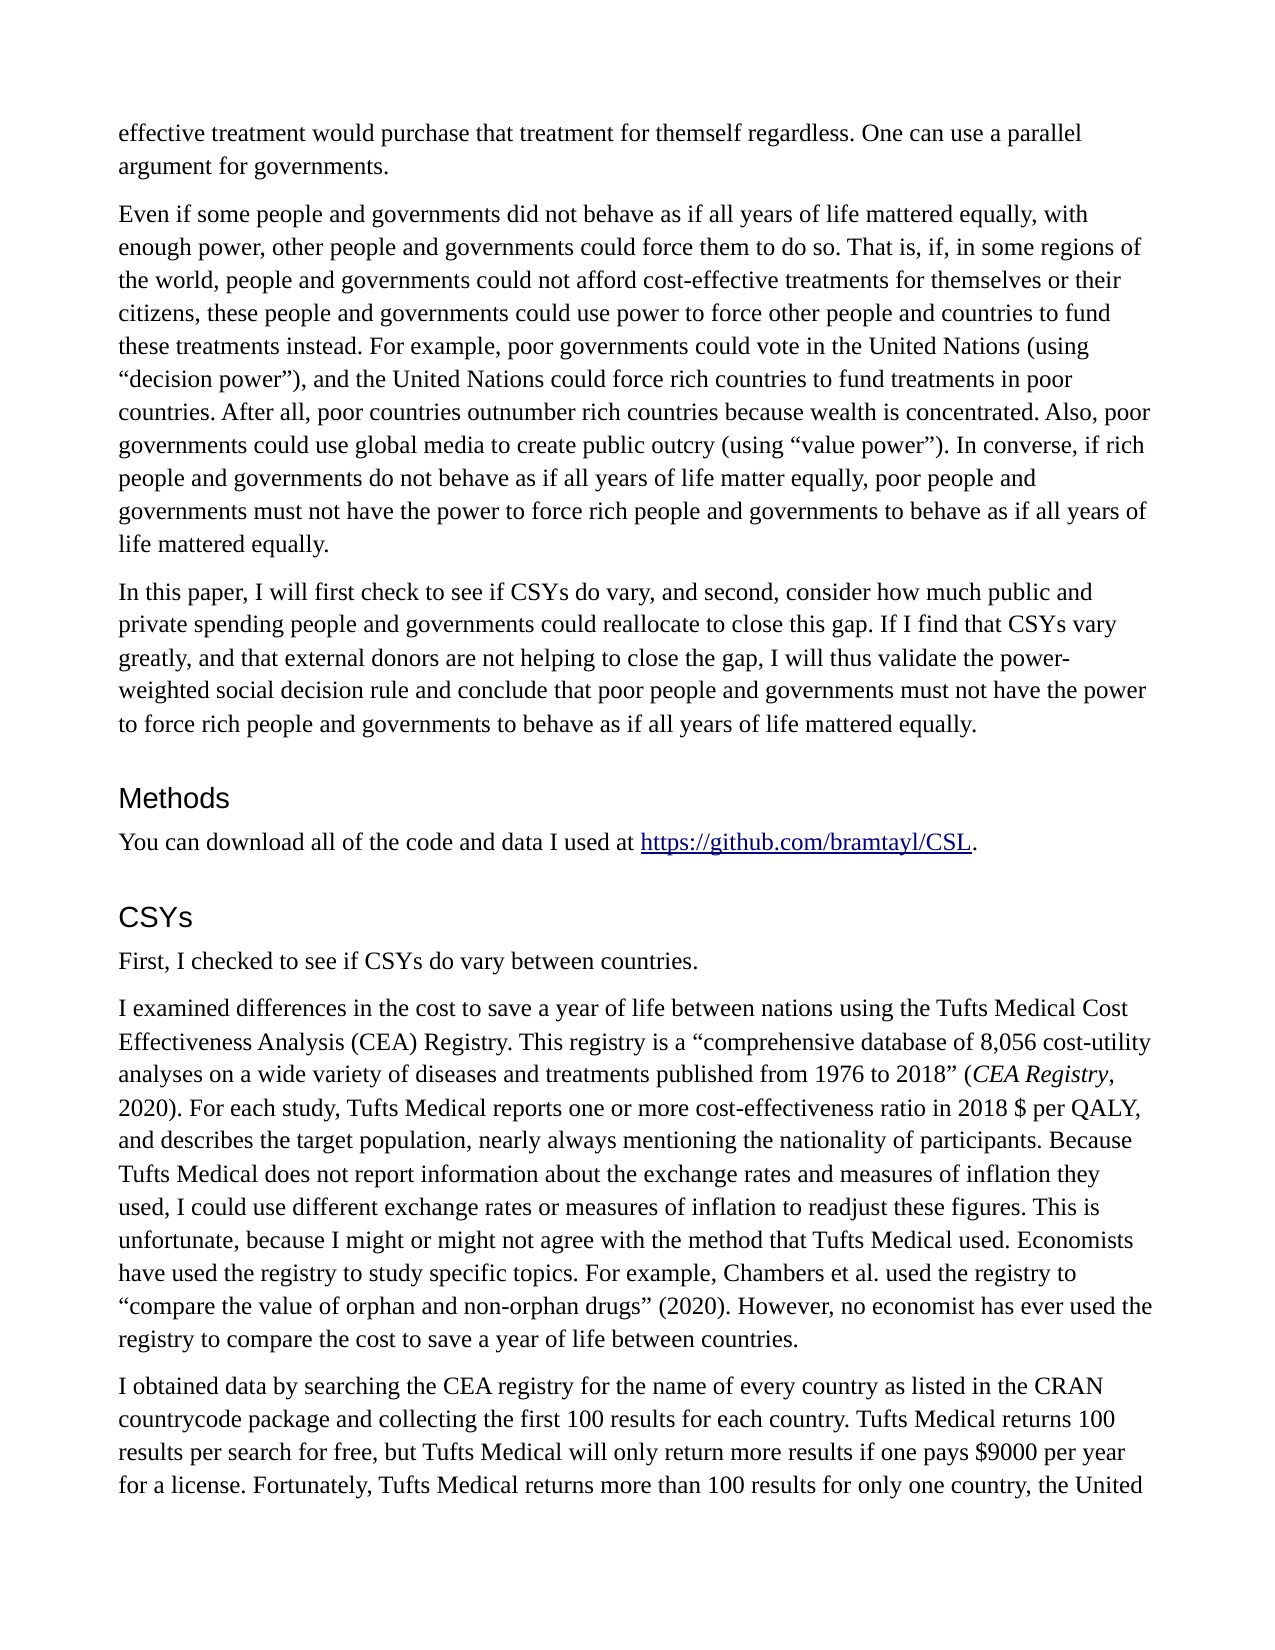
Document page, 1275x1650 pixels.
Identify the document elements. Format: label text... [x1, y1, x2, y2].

subtitle Methods [118, 781, 1157, 815]
text First, I checked to see if CSYs do vary between countries. [118, 946, 1157, 975]
subtitle CSYs [118, 900, 1157, 933]
text I examined differences in the cost to save a year of life between nations using the Tufts Medical Cost Effectiveness Analysis (CEA) Registry. This registry is a “comprehensive database of 8,056 cost-utility analyses on a wide variety of diseases and treatments published from 1976 to 2018” (CEA Registry, 2020). For each study, Tufts Medical reports one or more cost-effectiveness ratio in 2018 $ per QALY, and describes the target population, nearly always mentioning the nationality of participants. Because Tufts Medical does not report information about the exchange rates and measures of inflation they used, I could use different exchange rates or measures of inflation to readjust these figures. This is unfortunate, because I might or might not agree with the method that Tufts Medical used. Economists have used the registry to study specific topics. For example, Chambers et al. used the registry to “compare the value of orphan and non-orphan drugs” (2020). However, no economist has ever used the registry to compare the cost to save a year of life between countries. [118, 993, 1157, 1352]
text effective treatment would purchase that treatment for themself regardless. One can use a parallel argument for governments. [118, 118, 1157, 180]
text Even if some people and governments did not behave as if all years of life mattered equally, with enough power, other people and governments could force them to do so. That is, if, in some regions of the world, people and governments could not afford cost-effective treatments for themselves or their citizens, these people and governments could use power to force other people and countries to fund these treatments instead. For example, poor governments could vote in the United Nations (using “decision power”), and the United Nations could force rich countries to fund treatments in poor countries. After all, poor countries outnumber rich countries because wealth is concentrated. Also, poor governments could use global media to create public outcry (using “value power”). In converse, if rich people and governments do not behave as if all years of life matter equally, poor people and governments must not have the power to force rich people and governments to behave as if all years of life mattered equally. [118, 199, 1157, 558]
text I obtained data by searching the CEA registry for the name of every country as listed in the CRAN countrycode package and collecting the first 100 results for each country. Tufts Medical returns 100 results per search for free, but Tufts Medical will only return more results if one pays $9000 per year for a license. Fortunately, Tufts Medical returns more than 100 results for only one country, the United [118, 1371, 1157, 1499]
text You can download all of the code and data I used at https://github.com/bramtayl/CSL. [118, 827, 1157, 856]
text In this paper, I will first check to see if CSYs do vary, and second, consider how much public and private spending people and governments could reallocate to close this gap. If I find that CSYs vary greatly, and that external donors are not helping to close the gap, I will thus validate the power-weighted social decision rule and conclude that poor people and governments must not have the power to force rich people and governments to behave as if all years of life mattered equally. [118, 577, 1157, 737]
